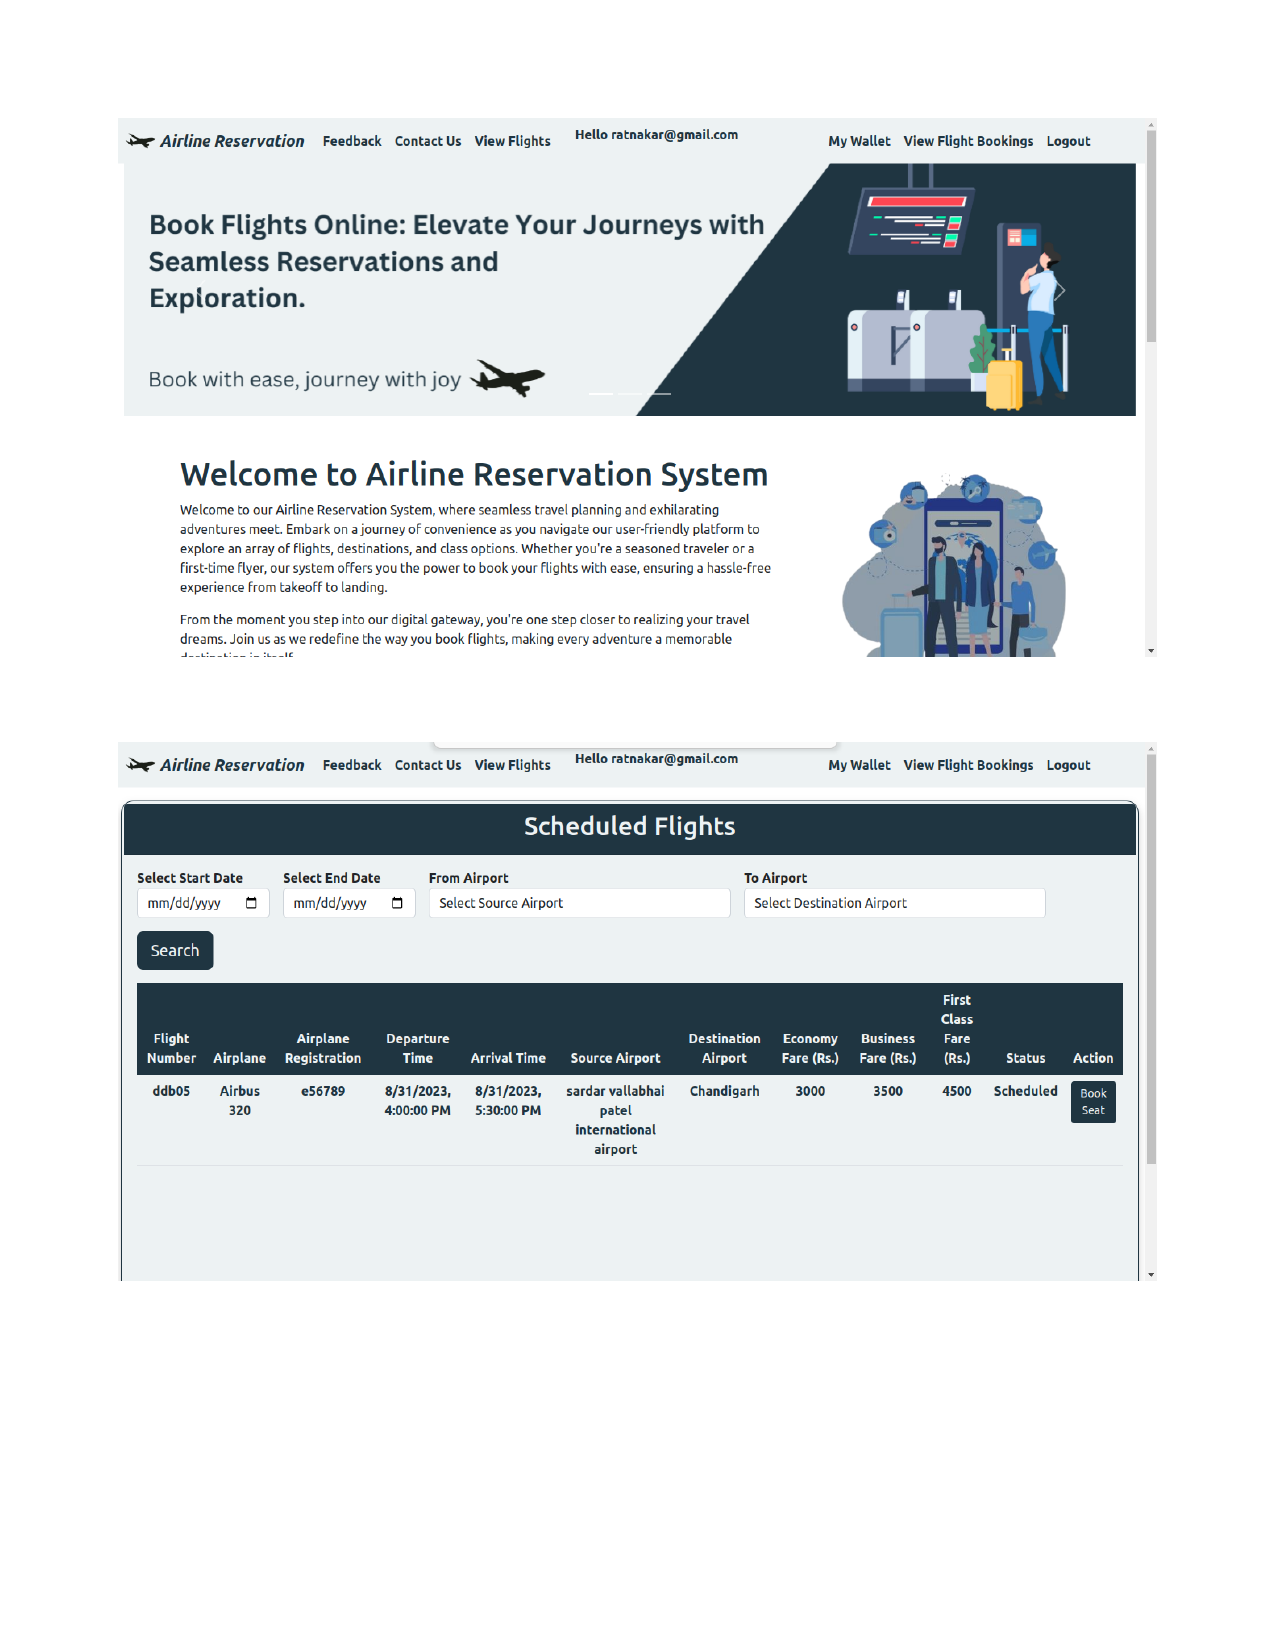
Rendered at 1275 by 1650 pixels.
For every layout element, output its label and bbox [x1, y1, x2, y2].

picture [118, 742, 1157, 1281]
picture [118, 118, 1157, 657]
